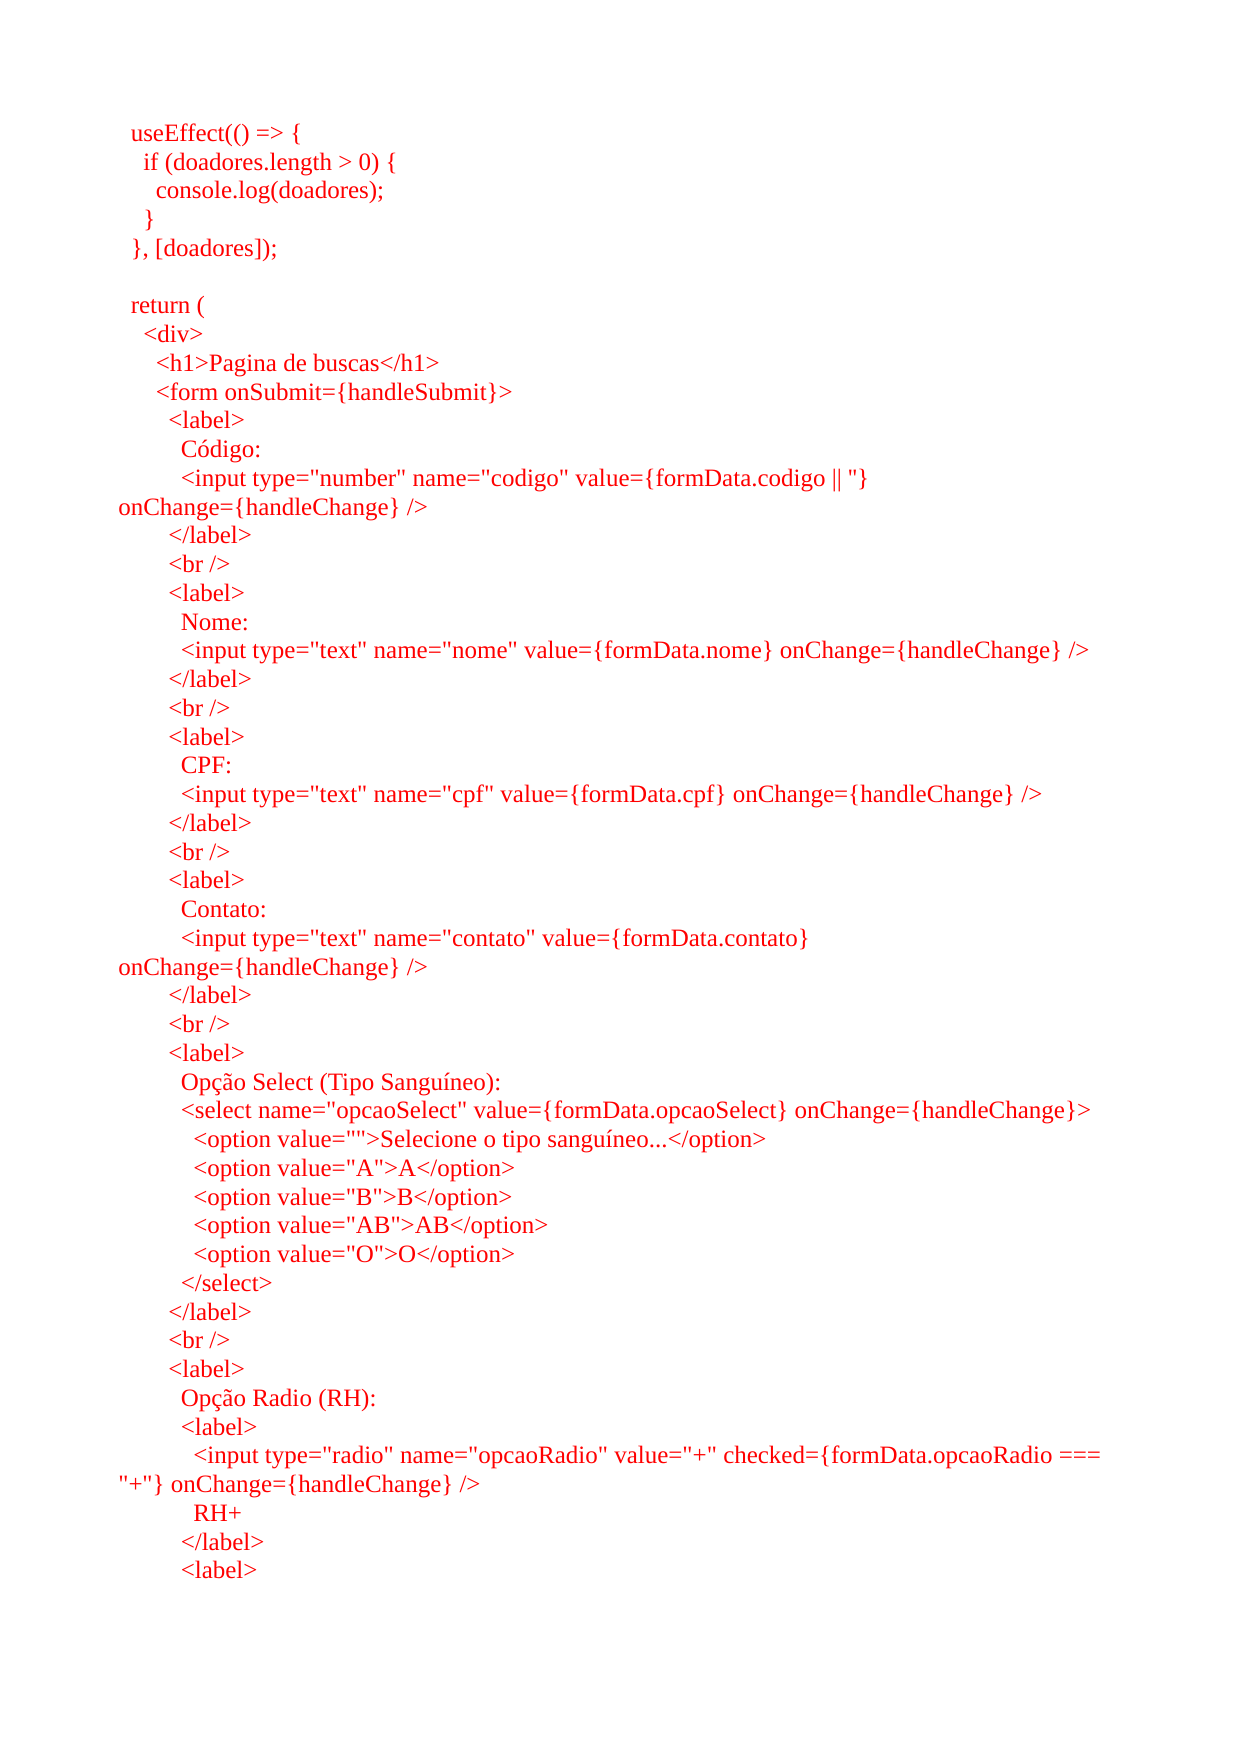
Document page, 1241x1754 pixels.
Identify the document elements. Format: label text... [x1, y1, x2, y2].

text RH+ [118, 1498, 1122, 1527]
text <label> [118, 866, 1122, 894]
text <label> [118, 1354, 1122, 1383]
text }, [doadores]); [118, 233, 1122, 262]
text Opção Radio (RH): [118, 1383, 1122, 1412]
text <h1>Pagina de buscas</h1> [118, 348, 1122, 377]
text <input type="text" name="contato" value={formData.contato} onChange={handleChange} /> [118, 923, 1122, 981]
text <input type="text" name="nome" value={formData.nome} onChange={handleChange} /> [118, 636, 1122, 664]
text <option value="A">A</option> [118, 1153, 1122, 1182]
text Contato: [118, 894, 1122, 923]
text </label> [118, 808, 1122, 837]
text <select name="opcaoSelect" value={formData.opcaoSelect} onChange={handleChange}> [118, 1096, 1122, 1124]
text <form onSubmit={handleSubmit}> [118, 377, 1122, 406]
text <option value="">Selecione o tipo sanguíneo...</option> [118, 1124, 1122, 1153]
text <label> [118, 406, 1122, 434]
text Nome: [118, 607, 1122, 636]
text <option value="B">B</option> [118, 1182, 1122, 1211]
text if (doadores.length > 0) { [118, 147, 1122, 176]
text </label> [118, 664, 1122, 693]
text <option value="AB">AB</option> [118, 1211, 1122, 1239]
text <br /> [118, 837, 1122, 866]
text </label> [118, 981, 1122, 1009]
text <option value="O">O</option> [118, 1239, 1122, 1268]
text <label> [118, 1556, 1122, 1584]
text <label> [118, 1038, 1122, 1067]
text <br /> [118, 693, 1122, 722]
text <br /> [118, 549, 1122, 578]
text console.log(doadores); [118, 176, 1122, 204]
text } [118, 204, 1122, 233]
text </label> [118, 521, 1122, 549]
text Código: [118, 434, 1122, 463]
text CPF: [118, 751, 1122, 779]
text <br /> [118, 1009, 1122, 1038]
text useEffect(() => { [118, 118, 1122, 147]
text <label> [118, 1412, 1122, 1441]
text return ( [118, 291, 1122, 319]
text Opção Select (Tipo Sanguíneo): [118, 1067, 1122, 1096]
text <br /> [118, 1326, 1122, 1354]
text <input type="radio" name="opcaoRadio" value="+" checked={formData.opcaoRadio === "+"} onChange={handleChange} /> [118, 1441, 1122, 1498]
text </select> [118, 1268, 1122, 1297]
text <label> [118, 578, 1122, 607]
text <input type="number" name="codigo" value={formData.codigo || ''} onChange={handleChange} /> [118, 463, 1122, 521]
text </label> [118, 1527, 1122, 1556]
text <input type="text" name="cpf" value={formData.cpf} onChange={handleChange} /> [118, 779, 1122, 808]
text <div> [118, 319, 1122, 348]
text <label> [118, 722, 1122, 751]
text </label> [118, 1297, 1122, 1326]
